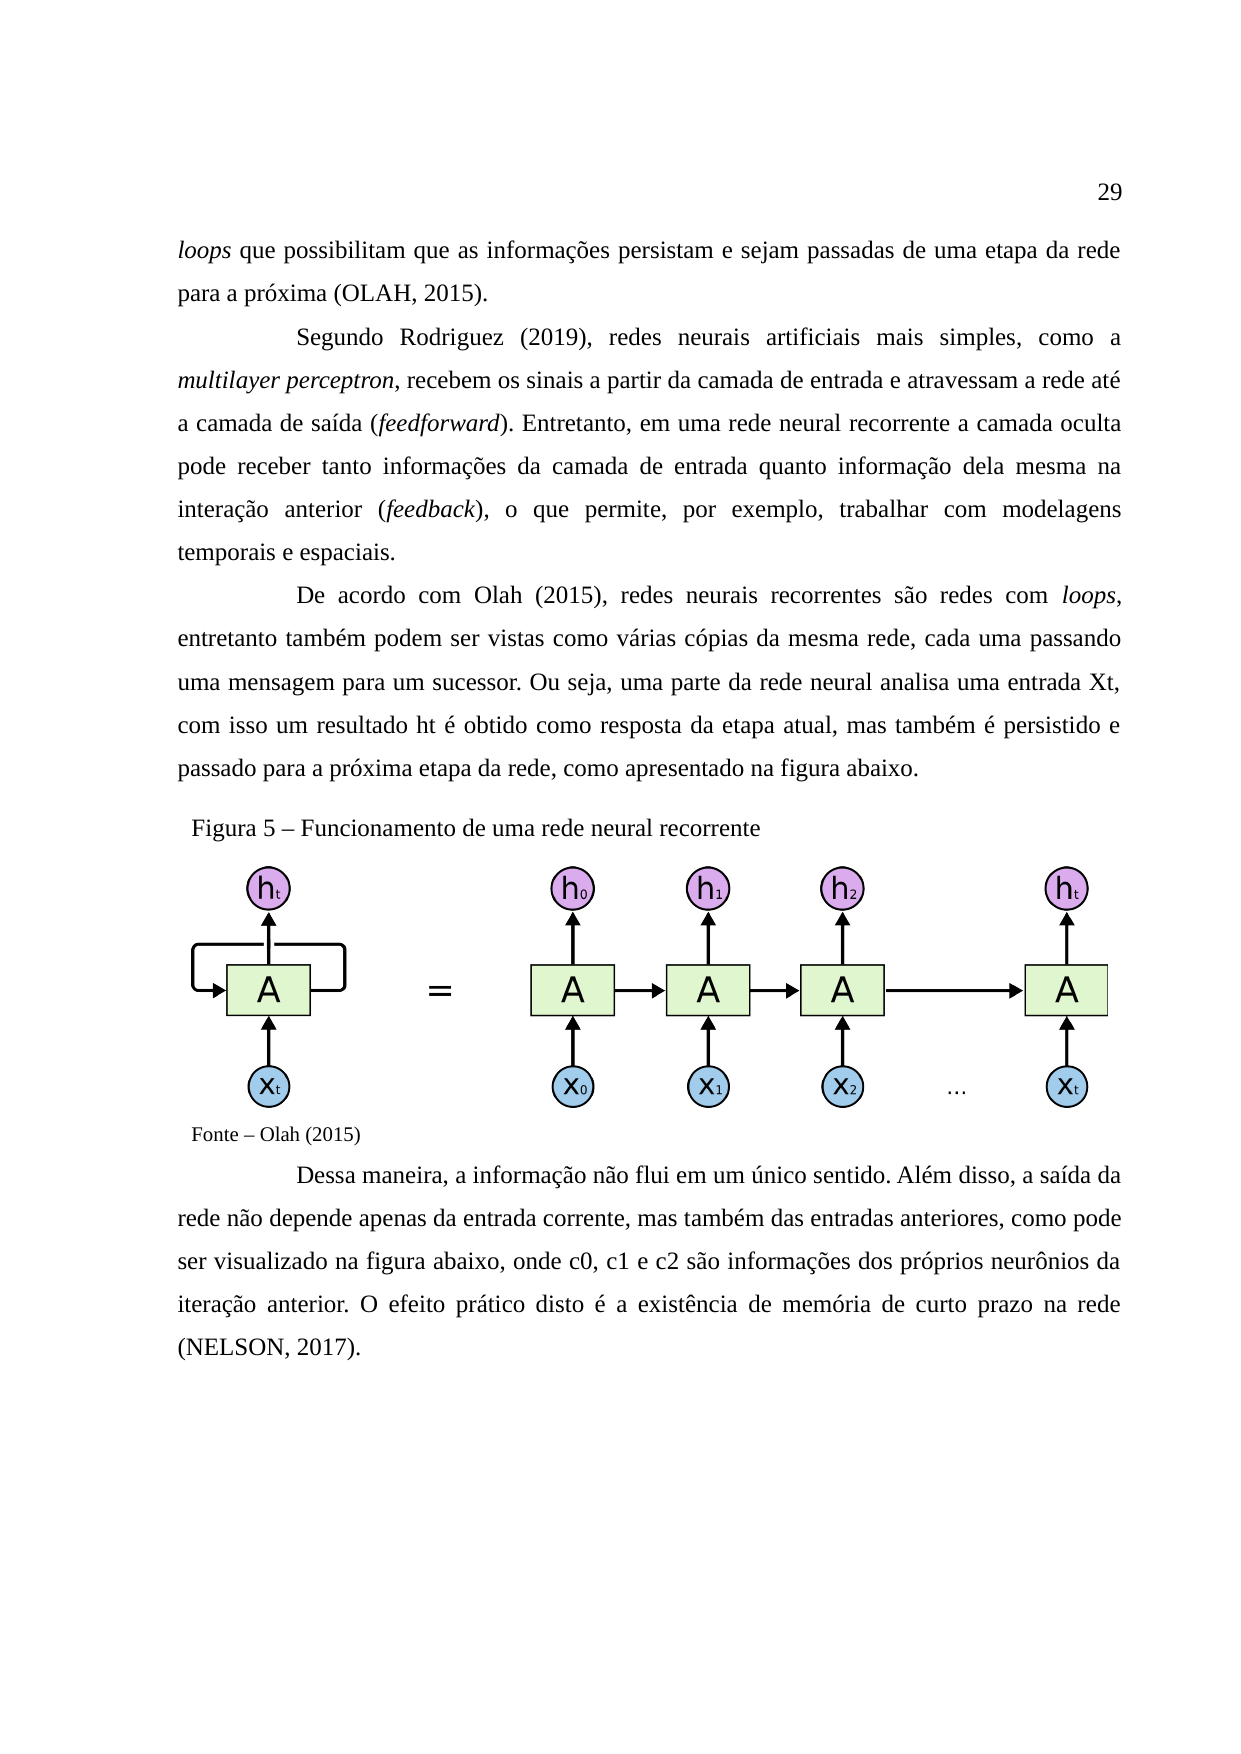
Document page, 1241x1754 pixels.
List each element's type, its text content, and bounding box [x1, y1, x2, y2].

text Dessa maneira, a informação não flui em um único sentido. Além disso, a saída da rede não depende apenas da entrada corrente, mas também das entradas anteriores, como pode ser visualizado na figura abaixo, onde c0, c1 e c2 são informações dos próprios neurônios da iteração anterior. O efeito prático disto é a existência de memória de curto prazo na rede (NELSON, 2017). [177, 974, 1122, 1361]
picture [191, 866, 1108, 1108]
text Figura 5 – Funcionamento de uma rede neural recorrente [191, 813, 1108, 842]
text loops que possibilitam que as informações persistam e sejam passadas de uma etapa da rede para a próxima (OLAH, 2015). [177, 235, 1122, 307]
text Fonte – Olah (2015) [191, 1108, 1108, 1146]
text De acordo com Olah (2015), redes neurais recorrentes são redes com loops, entretanto também podem ser vistas como várias cópias da mesma rede, cada uma passando uma mensagem para um sucessor. Ou seja, uma parte da rede neural analisa uma entrada Xt, com isso um resultado ht é obtido como resposta da etapa atual, mas também é persistido e passado para a próxima etapa da rede, como apresentado na figura abaixo. [177, 580, 1122, 782]
text Segundo Rodriguez (2019), redes neurais artificiais mais simples, como a multilayer perceptron, recebem os sinais a partir da camada de entrada e atravessam a rede até a camada de saída (feedforward). Entretanto, em uma rede neural recorrente a camada oculta pode receber tanto informações da camada de entrada quanto informação dela mesma na interação anterior (feedback), o que permite, por exemplo, trabalhar com modelagens temporais e espaciais. [177, 322, 1122, 566]
